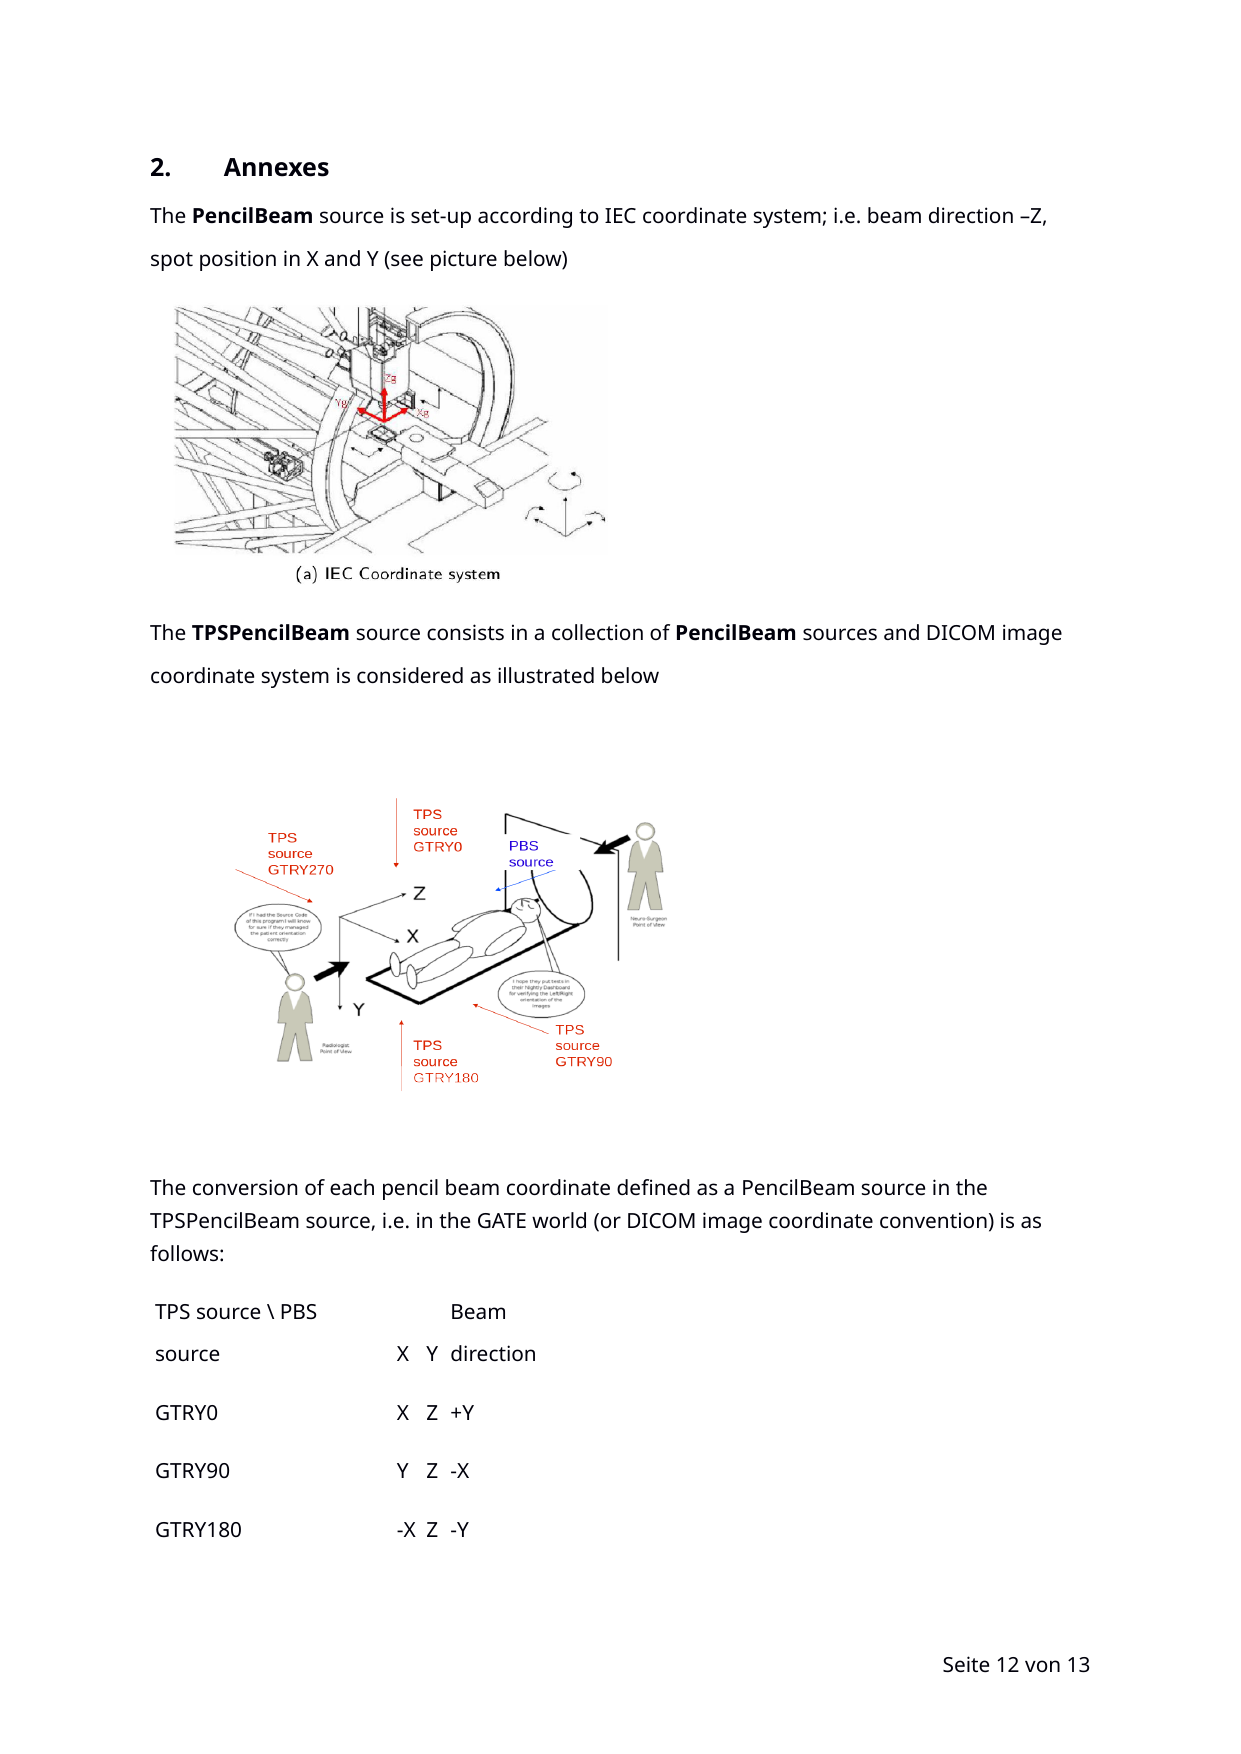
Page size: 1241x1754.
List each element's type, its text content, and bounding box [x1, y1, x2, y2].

table_header Y [422, 1292, 446, 1393]
list The PencilBeam source is set-up according to IEC coordinate system; i.e. beam direction –Z, spot position in X and Y (see picture below) [150, 201, 1090, 272]
table_header TPS source \ PBS source [150, 1292, 392, 1393]
table_cell -Y [446, 1511, 555, 1569]
table_cell +Y [446, 1393, 555, 1452]
table_cell Y [392, 1452, 422, 1511]
picture [150, 286, 609, 604]
list Annexes [150, 150, 1090, 184]
text The conversion of each pencil beam coordinate defined as a PencilBeam source in the TPSPencilBeam source, i.e. in the GATE world (or DICOM image coordinate convention) is as follows: [150, 1173, 1090, 1267]
table_cell -X [446, 1452, 555, 1511]
table_cell -X [392, 1511, 422, 1569]
table_cell [555, 1393, 596, 1452]
table_cell X [392, 1393, 422, 1452]
table_header Beam direction [446, 1292, 596, 1393]
text The TPSPencilBeam source consists in a collection of PencilBeam sources and DICOM image coordinate system is considered as illustrated below [150, 618, 1090, 689]
table_cell Z [422, 1511, 446, 1569]
table_cell GTRY90 [150, 1452, 392, 1511]
table_cell GTRY180 [150, 1511, 392, 1569]
table_header X [392, 1292, 422, 1393]
table_cell GTRY0 [150, 1393, 392, 1452]
picture [152, 709, 805, 1152]
table_cell [555, 1452, 596, 1511]
table_cell [555, 1511, 596, 1569]
table_cell Z [422, 1393, 446, 1452]
table_cell Z [422, 1452, 446, 1511]
